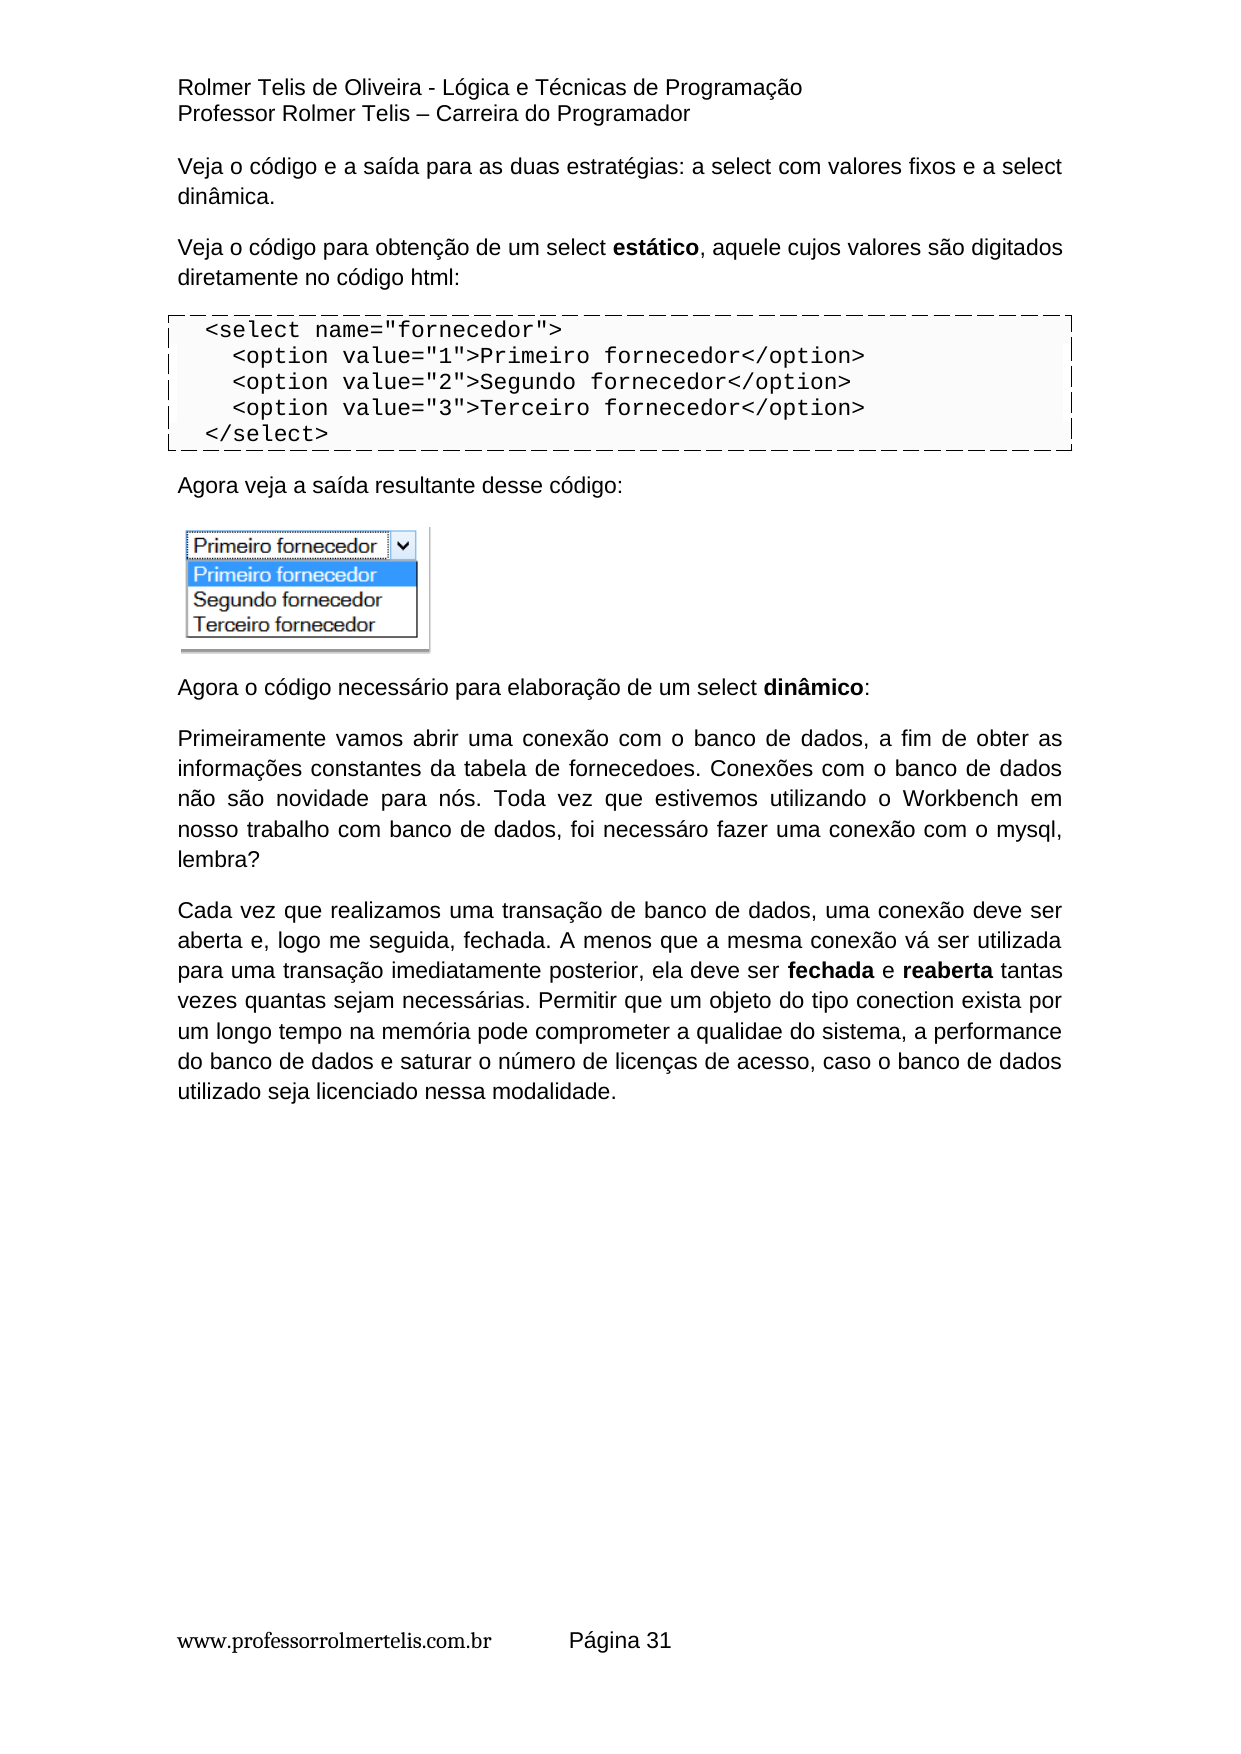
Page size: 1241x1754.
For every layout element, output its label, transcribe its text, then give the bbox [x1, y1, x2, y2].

text <select name="fornecedor"> [168, 315, 1072, 344]
text <option value="3">Terceiro fornecedor</option> [177, 396, 1063, 419]
text Cada vez que realizamos uma transação de banco de dados, uma conexão deve ser aberta e, logo me seguida, fechada. A menos que a mesma conexão vá ser utilizada para uma transação imediatamente posterior, ela deve ser fechada e reaberta tantas vezes quantas sejam necessárias. Permitir que um objeto do tipo conection exista por um longo tempo na memória pode comprometer a qualidae do sistema, a performance do banco de dados e saturar o número de licenças de acesso, caso o banco de dados utilizado seja licenciado nessa modalidade. [177, 897, 1063, 1104]
picture [177, 523, 429, 649]
text Veja o código para obtenção de um select estático, aquele cujos valores são digitados diretamente no código html: [177, 234, 1063, 291]
text <option value="1">Primeiro fornecedor</option> [177, 344, 1063, 370]
text </select> [168, 419, 1072, 451]
text Primeiramente vamos abrir uma conexão com o banco de dados, a fim de obter as informações constantes da tabela de fornecedoes. Conexões com o banco de dados não são novidade para nós. Toda vez que estivemos utilizando o Workbench em nosso trabalho com banco de dados, foi necessáro fazer uma conexão com o mysql, lembra? [177, 725, 1063, 872]
text Agora o código necessário para elaboração de um select dinâmico: [177, 674, 1063, 700]
text Veja o código e a saída para as duas estratégias: a select com valores fixos e a select dinâmica. [177, 153, 1063, 209]
text <option value="2">Segundo fornecedor</option> [177, 370, 1063, 396]
text Agora veja a saída resultante desse código: [177, 472, 1063, 498]
